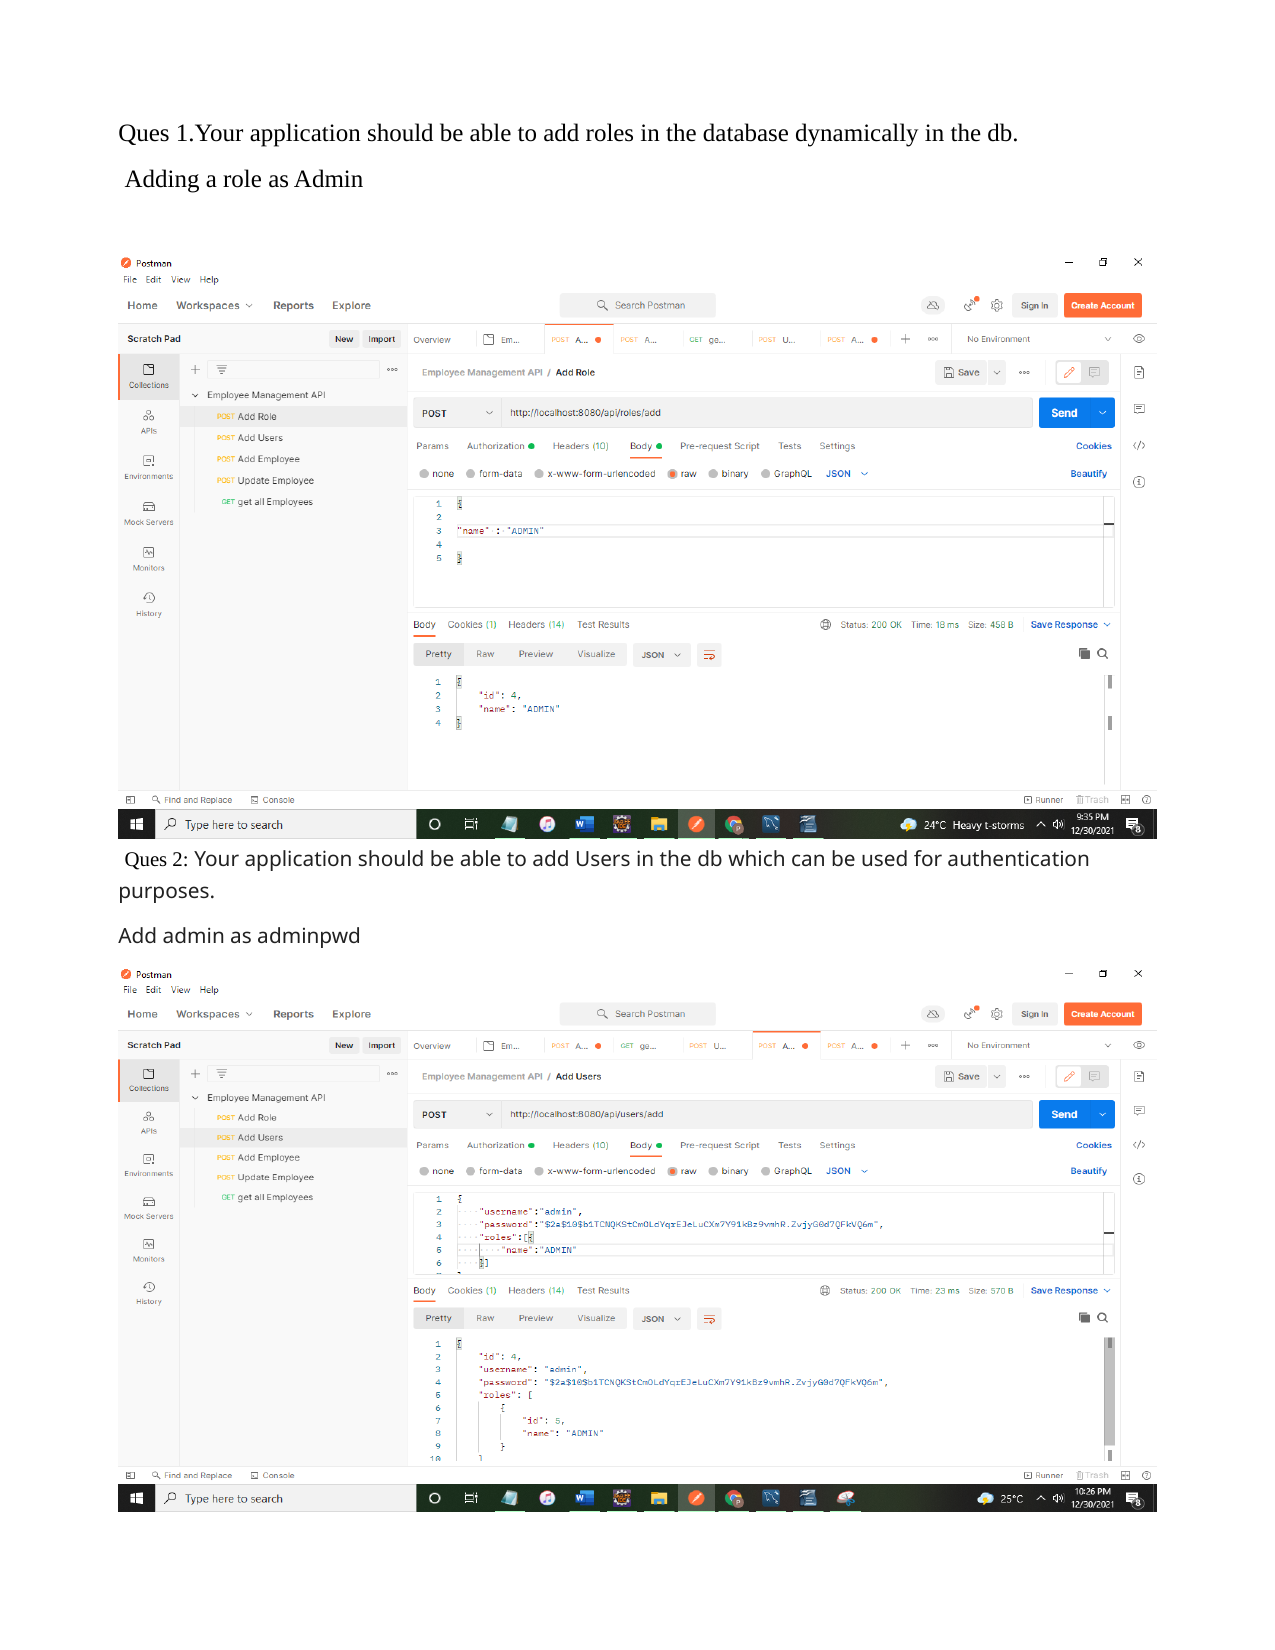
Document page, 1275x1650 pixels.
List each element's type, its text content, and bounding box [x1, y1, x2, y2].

text Adding a role as Admin [118, 164, 1157, 192]
text Ques 2: Your application should be able to add Users in the db which can be used for authentication purposes. [118, 839, 1157, 905]
text Ques 1.Your application should be able to add roles in the database dynamically in the db. [118, 118, 1157, 147]
text Add admin as adminpwd [118, 922, 1157, 950]
picture [118, 254, 1157, 839]
picture [118, 966, 1157, 1512]
